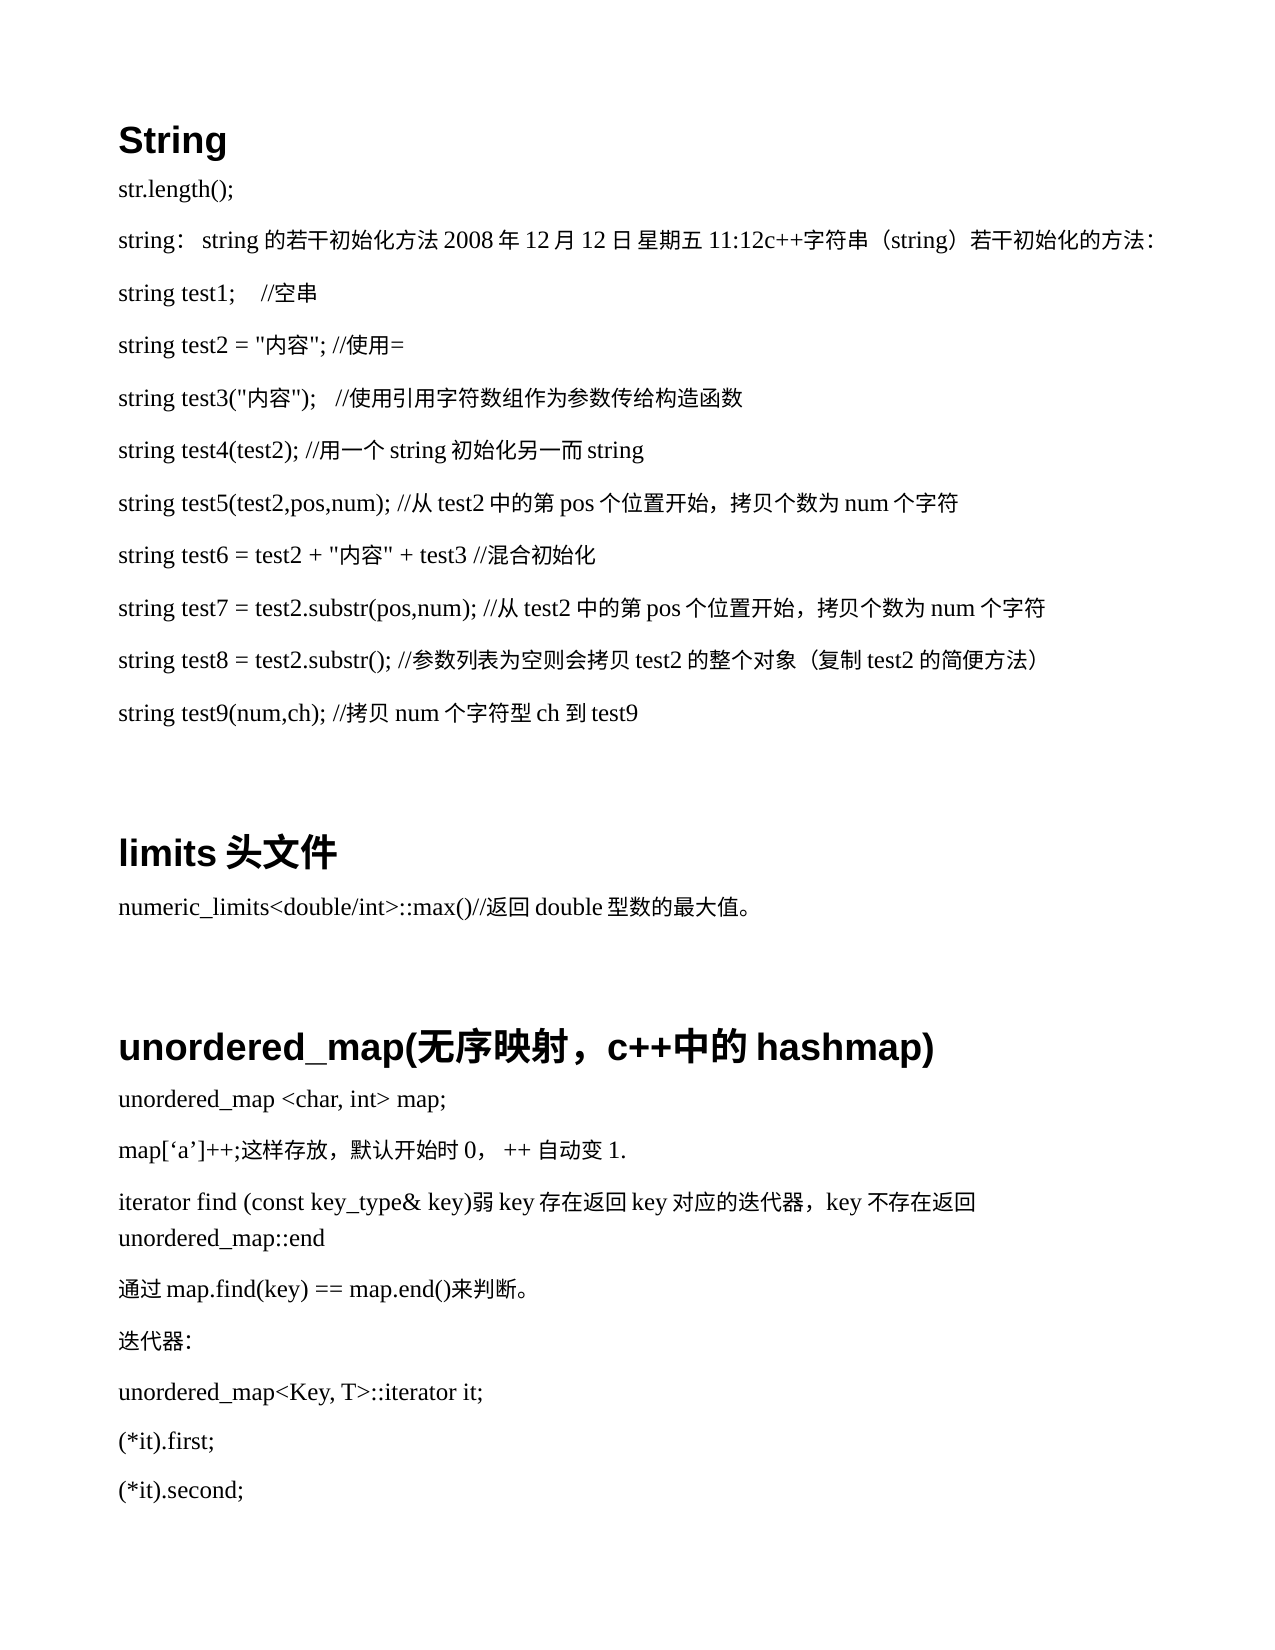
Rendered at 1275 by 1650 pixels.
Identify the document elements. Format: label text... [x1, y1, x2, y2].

text string test2 = "内容"; //使用= [118, 328, 1157, 360]
text string test3("内容"); //使用引用字符数组作为参数传给构造函数 [118, 381, 1157, 412]
subtitle unordered_map(无序映射，c++中的hashmap) [118, 1016, 1157, 1071]
text string test5(test2,pos,num); //从test2中的第pos个位置开始，拷贝个数为num个字符 [118, 486, 1157, 517]
subtitle String [118, 118, 1157, 162]
text 通过map.find(key) == map.end()来判断。 [118, 1272, 1157, 1303]
text (*it).first; [118, 1426, 1157, 1454]
text unordered_map <char, int> map; [118, 1084, 1157, 1112]
text string test7 = test2.substr(pos,num); //从test2中的第pos个位置开始，拷贝个数为num个字符 [118, 591, 1157, 622]
text string test6 = test2 + "内容" + test3 //混合初始化 [118, 538, 1157, 570]
text string： string的若干初始化方法2008年12月12日 星期五 11:12c++字符串（string）若干初始化的方法： [118, 223, 1157, 255]
subtitle limits头文件 [118, 822, 1157, 877]
text (*it).second; [118, 1475, 1157, 1504]
text 迭代器： [118, 1324, 1157, 1356]
text str.length(); [118, 174, 1157, 203]
text string test9(num,ch); //拷贝num个字符型ch到test9 [118, 696, 1157, 727]
text numeric_limits<double/int>::max()//返回double型数的最大值。 [118, 890, 1157, 921]
text map[‘a’]++;这样存放，默认开始时0， ++ 自动变1. [118, 1133, 1157, 1164]
text iterator find (const key_type& key)弱key存在返回key对应的迭代器，key不存在返回unordered_map::end [118, 1185, 1157, 1251]
text unordered_map<Key, T>::iterator it; [118, 1377, 1157, 1406]
text string test4(test2); //用一个string初始化另一而string [118, 433, 1157, 465]
text string test8 = test2.substr(); //参数列表为空则会拷贝test2的整个对象（复制test2的简便方法） [118, 643, 1157, 675]
text string test1; //空串 [118, 276, 1157, 307]
